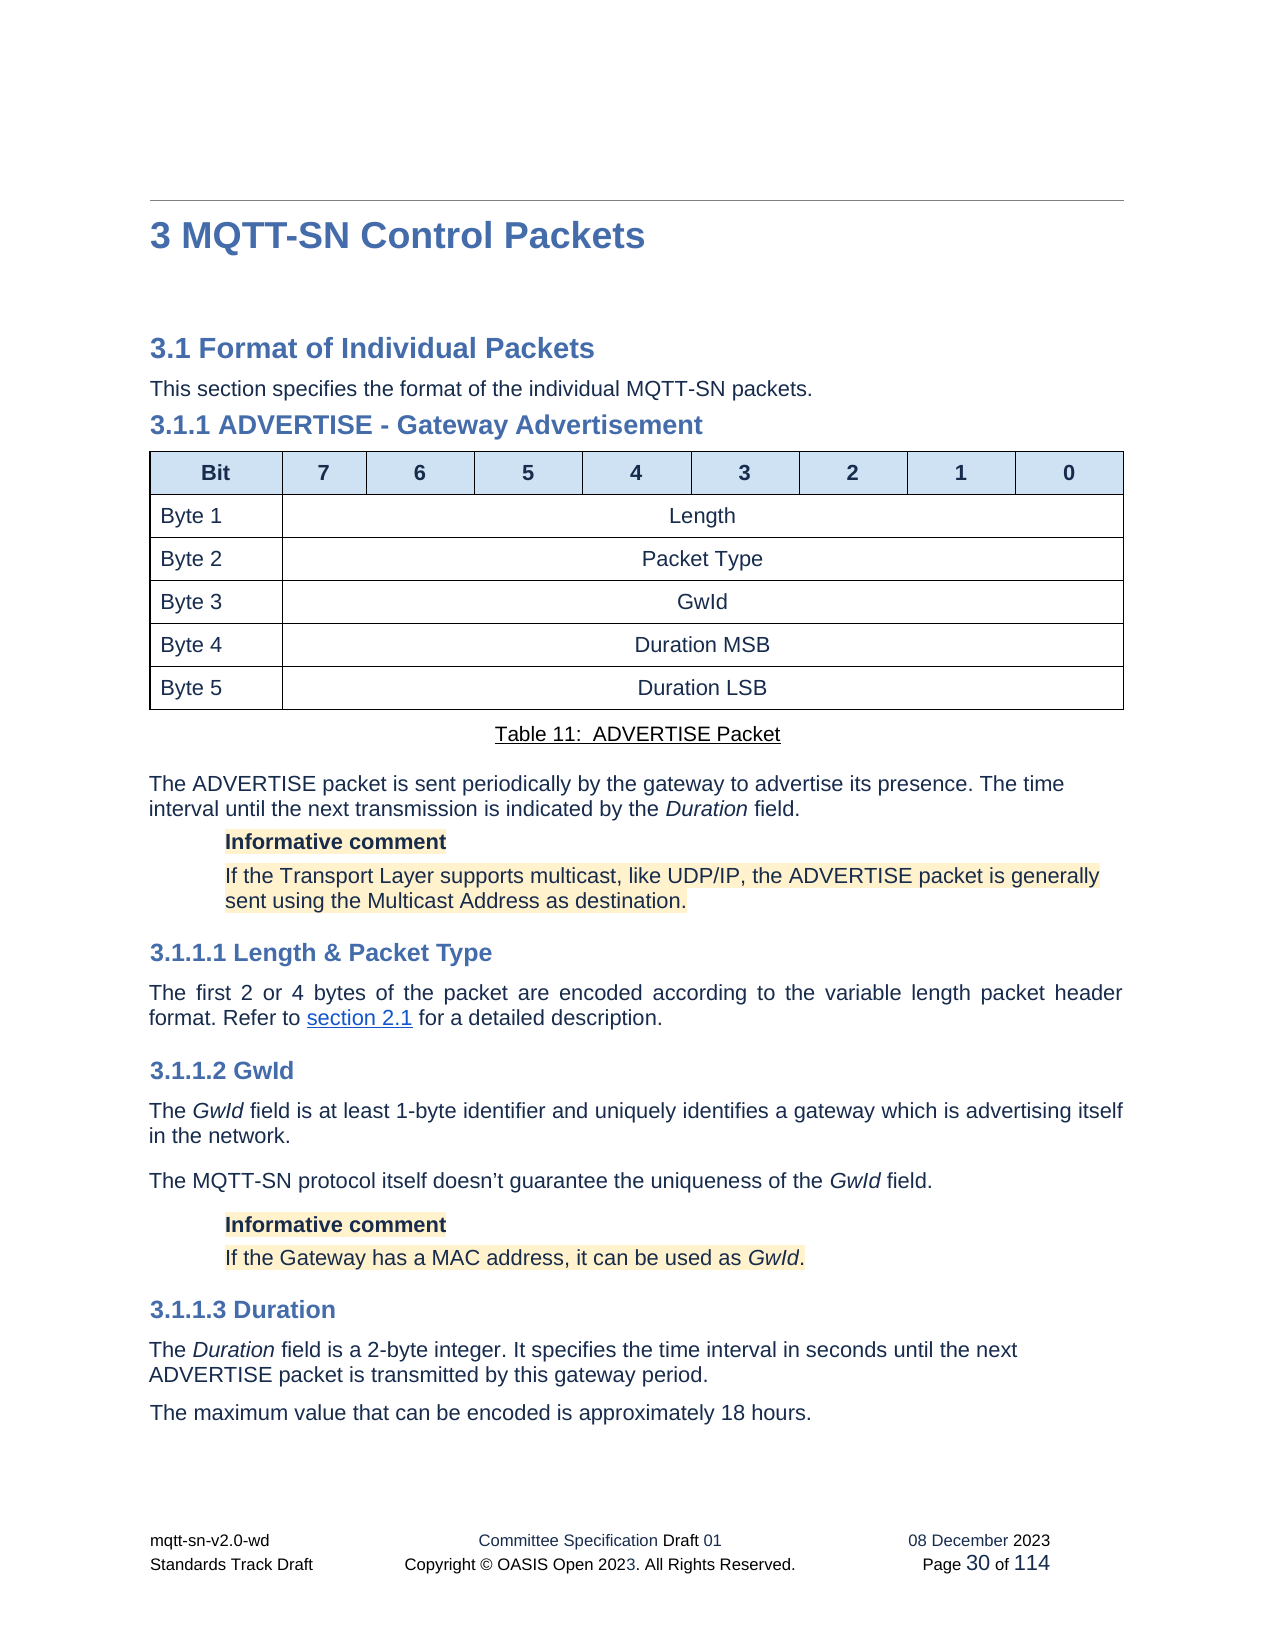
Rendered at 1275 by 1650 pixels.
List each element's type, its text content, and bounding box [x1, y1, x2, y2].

text Table 11: ADVERTISE Packet [150, 722, 1125, 746]
table_header 4 [583, 452, 691, 494]
subtitle 3.1.1 ADVERTISE - Gateway Advertisement [150, 409, 1124, 440]
table_header 2 [800, 452, 907, 494]
text This section specifies the format of the individual MQTT-SN packets. [149, 376, 1124, 401]
subtitle 3.1 Format of Individual Packets [150, 331, 1124, 365]
table_header Bit [151, 452, 282, 494]
subtitle 3.1.1.3 Duration [150, 1295, 1124, 1324]
table_header 3 [692, 452, 799, 494]
subtitle 3.1.1.1 Length & Packet Type [150, 938, 1124, 967]
table_cell GwId [283, 581, 1123, 623]
table_cell Duration MSB [283, 624, 1123, 666]
table_header 7 [283, 452, 366, 494]
text If the Transport Layer supports multicast, like UDP/IP, the ADVERTISE packet is generally sent using the Multicast Address as destination. [225, 863, 1124, 913]
subtitle 3 MQTT-SN Control Packets [150, 201, 1124, 257]
table_cell Packet Type [283, 538, 1123, 580]
text Informative comment [225, 1212, 1124, 1237]
table_header 5 [475, 452, 582, 494]
text The MQTT-SN protocol itself doesn’t guarantee the uniqueness of the GwId field. [148, 1167, 1124, 1193]
text The GwId field is at least 1-byte identifier and uniquely identifies a gateway which is advertising itself in the network. [148, 1097, 1124, 1149]
table_cell Byte 2 [151, 538, 282, 580]
text The ADVERTISE packet is sent periodically by the gateway to advertise its presence. The time interval until the next transmission is indicated by the Duration field. [148, 770, 1124, 821]
text Informative comment [225, 829, 1124, 854]
table_cell Byte 5 [151, 667, 282, 708]
table_header 0 [1016, 452, 1123, 494]
text The first 2 or 4 bytes of the packet are encoded according to the variable length packet header format. Refer to section 2.1 for a detailed description. [148, 979, 1124, 1031]
text The maximum value that can be encoded is approximately 18 hours. [149, 1399, 1124, 1425]
table_cell Duration LSB [283, 667, 1123, 708]
table_cell Byte 1 [151, 495, 282, 537]
table_cell Byte 4 [151, 624, 282, 666]
table_header 6 [367, 452, 474, 494]
subtitle 3.1.1.2 GwId [150, 1056, 1124, 1085]
table_header 1 [908, 452, 1015, 494]
text The Duration field is a 2-byte integer. It specifies the time interval in seconds until the next ADVERTISE packet is transmitted by this gateway period. [148, 1337, 1124, 1387]
table_cell Byte 3 [151, 581, 282, 623]
text If the Gateway has a MAC address, it can be used as GwId. [225, 1245, 1124, 1270]
table_cell Length [283, 495, 1123, 537]
